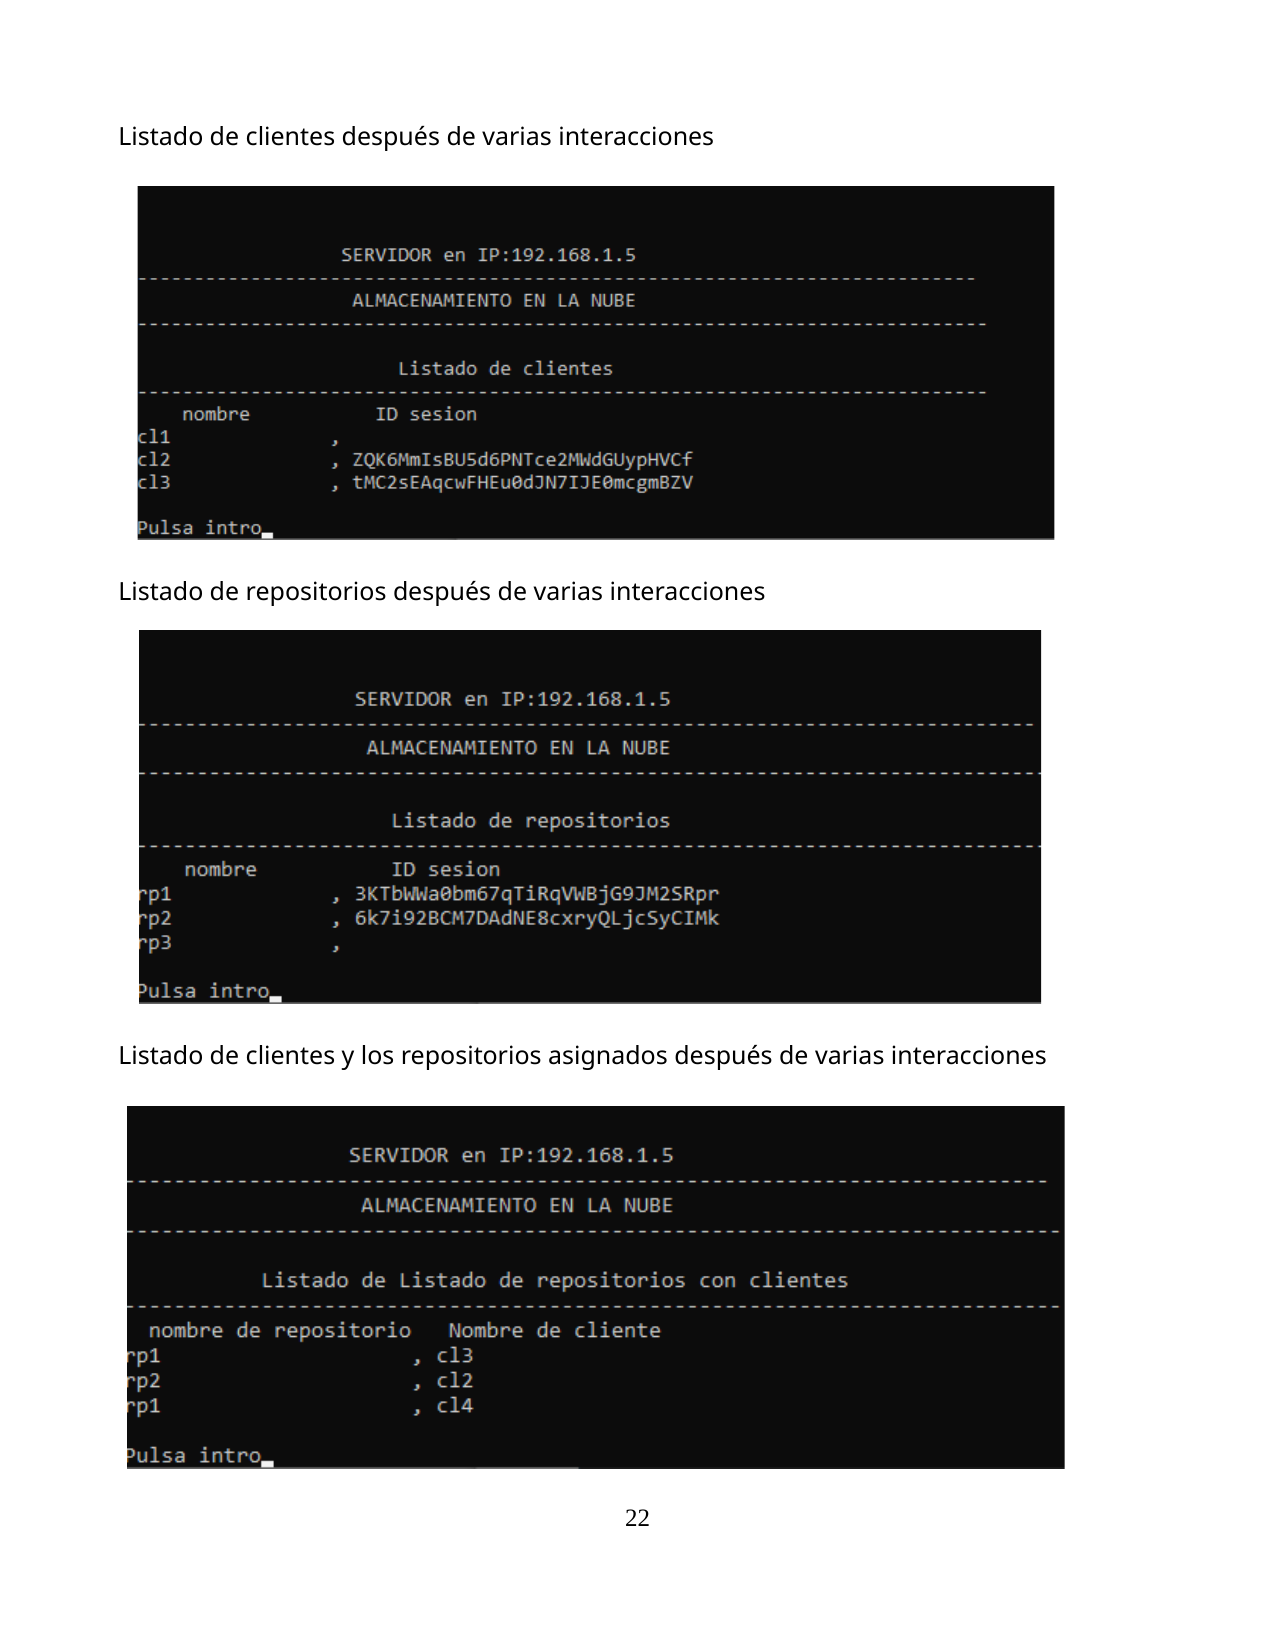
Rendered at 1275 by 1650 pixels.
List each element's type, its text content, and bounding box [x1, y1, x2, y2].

picture [139, 630, 1042, 1004]
text Listado de clientes y los repositorios asignados después de varias interacciones [118, 1038, 1157, 1072]
text Listado de clientes después de varias interacciones [118, 118, 1157, 152]
picture [137, 186, 1055, 540]
text Listado de repositorios después de varias interacciones [118, 573, 1157, 607]
picture [127, 1106, 1065, 1469]
